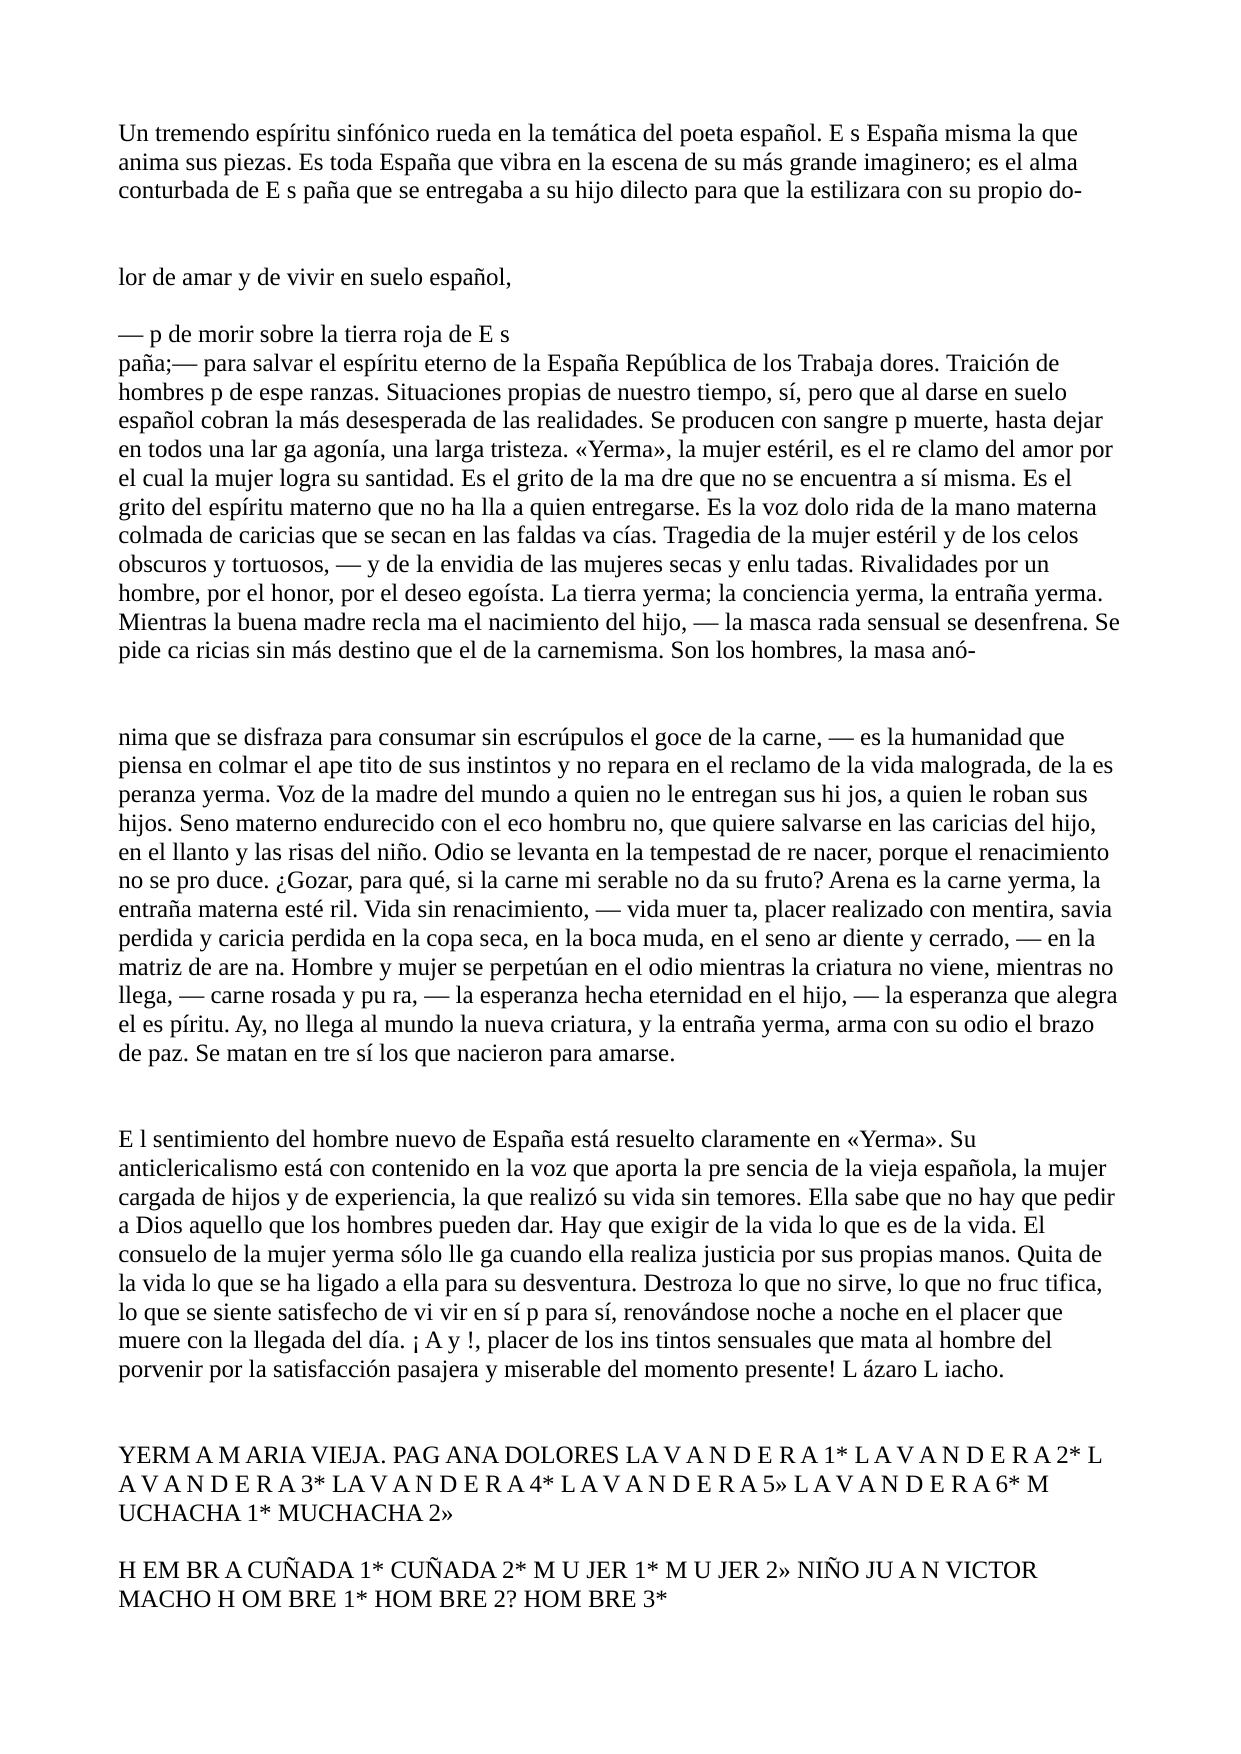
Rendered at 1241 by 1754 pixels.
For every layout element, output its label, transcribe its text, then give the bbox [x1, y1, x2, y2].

text — p de morir sobre la tierra roja de E s­ [118, 319, 1122, 348]
text nima que se disfraza para consumar sin escrúpulos el goce de la carne, — es la humanidad que piensa en colmar el ape­ tito de sus instintos y no repara en el reclamo de la vida malograda, de la es­ peranza yerma. Voz de la madre del mundo a quien no le entregan sus hi­ jos, a quien le roban sus hijos. Seno materno endurecido con el eco hombru­ no, que quiere salvarse en las caricias del hijo, en el llanto y las risas del niño. Odio se levanta en la tempestad de re­ nacer, porque el renacimiento no se pro­ duce. ¿Gozar, para qué, si la carne mi­ serable no da su fruto? Arena es la carne yerma, la entraña materna esté­ ril. Vida sin renacimiento, — vida muer­ ta, placer realizado con mentira, savia perdida y caricia perdida en la copa seca, en la boca muda, en el seno ar­ diente y cerrado, — en la matriz de are­ na. Hombre y mujer se perpetúan en el odio mientras la criatura no viene, mientras no llega, — carne rosada y pu­ ra, — la esperanza hecha eternidad en el hijo, — la esperanza que alegra el es­ píritu. Ay, no llega al mundo la nueva criatura, y la entraña yerma, arma con su odio el brazo de paz. Se matan en­ tre sí los que nacieron para amarse. [118, 722, 1122, 1067]
text paña;— para salvar el espíritu eterno de la España República de los Trabaja­ dores. Traición de hombres p de espe­ ranzas. Situaciones propias de nuestro tiempo, sí, pero que al darse en suelo español cobran la más desesperada de las realidades. Se producen con sangre p muerte, hasta dejar en todos una lar­ ga agonía, una larga tristeza. «Yerma», la mujer estéril, es el re­ clamo del amor por el cual la mujer logra su santidad. Es el grito de la ma­ dre que no se encuentra a sí misma. Es el grito del espíritu materno que no ha­ lla a quien entregarse. Es la voz dolo­ rida de la mano materna colmada de caricias que se secan en las faldas va­ cías. Tragedia de la mujer estéril y de los celos obscuros y tortuosos, — y de la envidia de las mujeres secas y enlu­ tadas. Rivalidades por un hombre, por el honor, por el deseo egoísta. La tierra yerma; la conciencia yerma, la entraña yerma. Mientras la buena madre recla­ ma el nacimiento del hijo, — la masca­ rada sensual se desenfrena. Se pide ca­ ricias sin más destino que el de la carnemisma. Son los hombres, la masa anó- [118, 348, 1122, 664]
text H EM BR A CUÑADA 1* CUÑADA 2* M U JER 1* M U JER 2» NIÑO JU A N VICTOR MACHO H OM BRE 1* HOM BRE 2? HOM BRE 3* [118, 1556, 1122, 1613]
text E l sentimiento del hombre nuevo de España está resuelto claramente en «Yerma». Su anticlericalismo está con­ contenido en la voz que aporta la pre­ sencia de la vieja española, la mujer cargada de hijos y de experiencia, la que realizó su vida sin temores. Ella sabe que no hay que pedir a Dios aquello que los hombres pueden dar. Hay que exigir de la vida lo que es de la vida. El consuelo de la mujer yerma sólo lle­ ga cuando ella realiza justicia por sus propias manos. Quita de la vida lo que se ha ligado a ella para su desventura. Destroza lo que no sirve, lo que no fruc­ tifica, lo que se siente satisfecho de vi­ vir en sí p para sí, renovándose noche a noche en el placer que muere con la llegada del día. ¡ A y !, placer de los ins­ tintos sensuales que mata al hombre del porvenir por la satisfacción pasajera y miserable del momento presente! L ázaro L iacho. [118, 1124, 1122, 1383]
text YERM A M ARIA VIEJA. PAG ANA DOLORES LA V A N D E R A 1* L A V A N D E R A 2* L A V A N D E R A 3* LA V A N D E R A 4* L A V A N D E R A 5» L A V A N D E R A 6* M UCHACHA 1* MUCHACHA 2» [118, 1441, 1122, 1527]
text lor de amar y de vivir en suelo español, [118, 262, 1122, 291]
text Un tremendo espíritu sinfónico rueda en la temática del poeta español. E s España misma la que anima sus piezas. Es toda España que vibra en la escena de su más grande imaginero; es el alma conturbada de E s­ paña que se entregaba a su hijo dilecto para que la estilizara con su propio do- [118, 118, 1122, 204]
